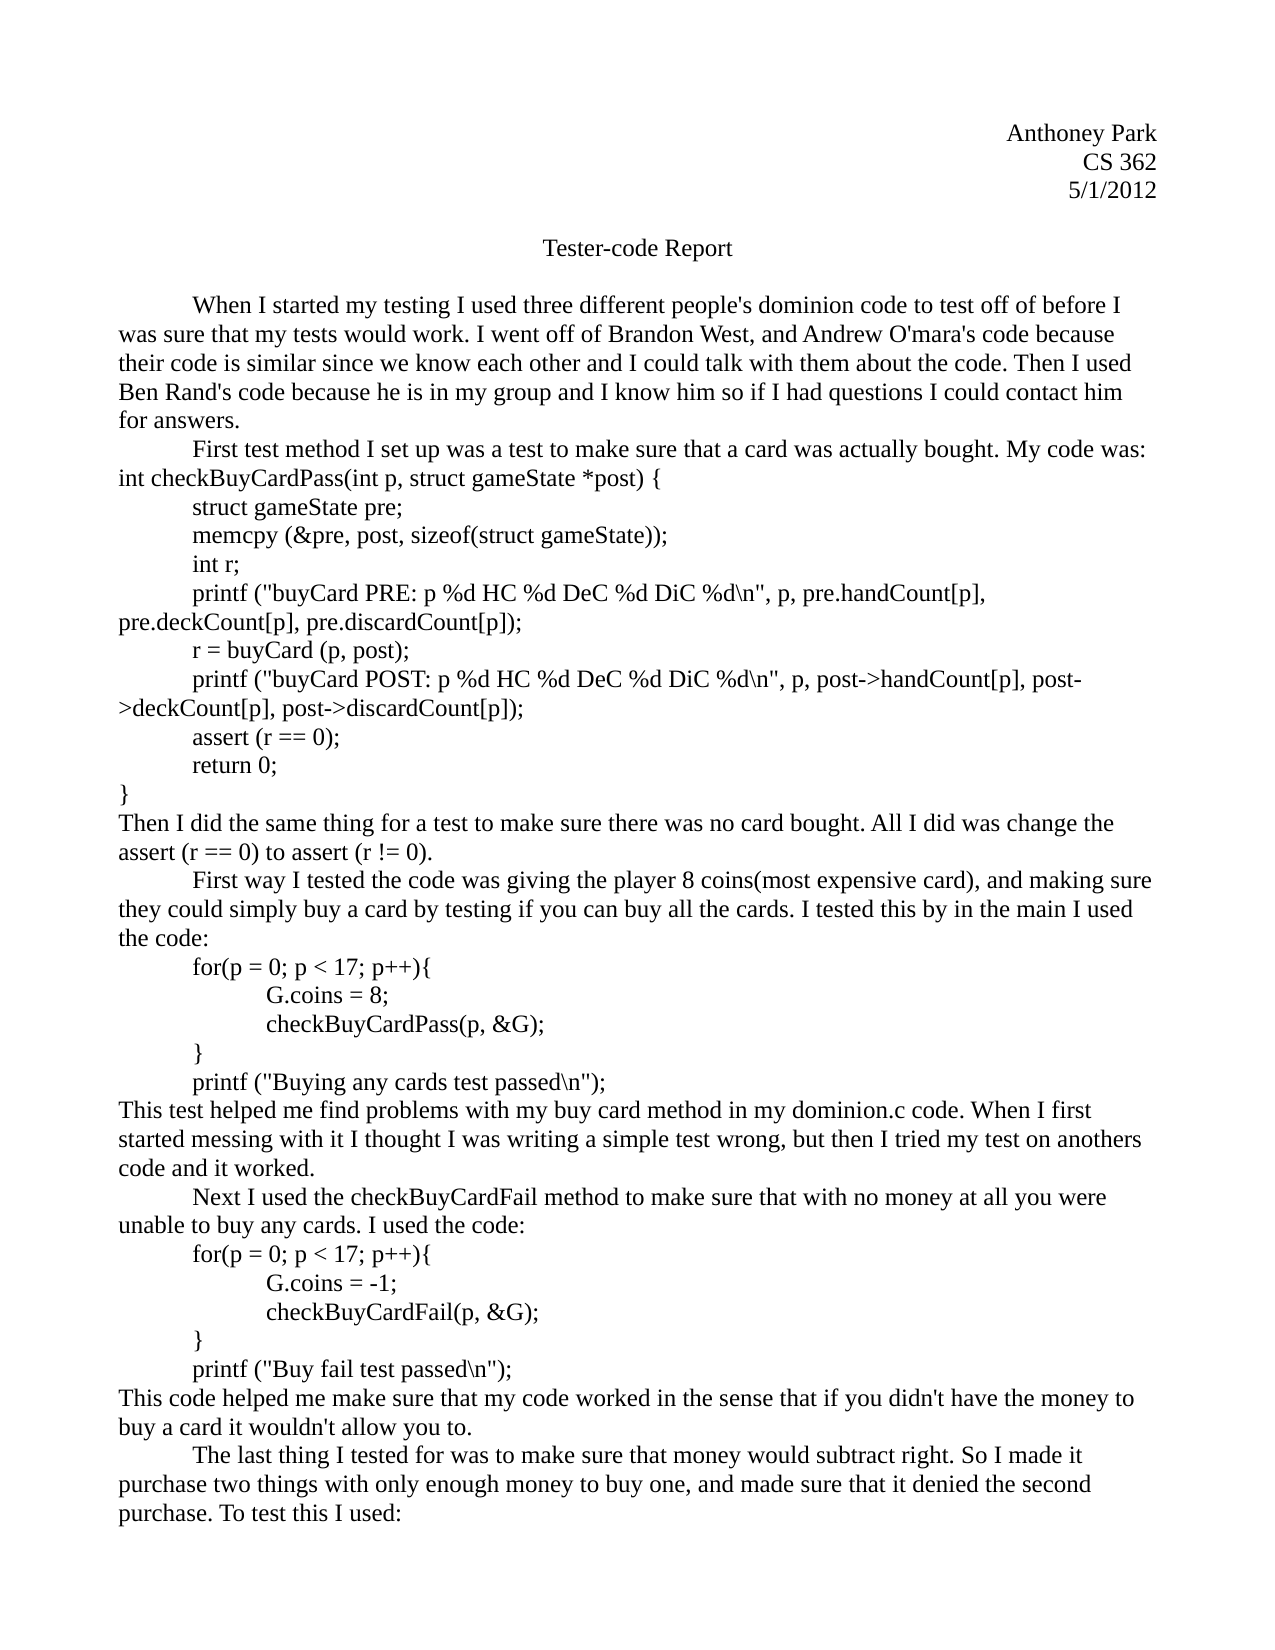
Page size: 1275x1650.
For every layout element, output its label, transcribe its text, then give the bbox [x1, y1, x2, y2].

text Tester-code Report [118, 233, 1157, 262]
text for(p = 0; p < 17; p++){ G.coins = 8; checkBuyCardPass(p, &G); } printf ("Buying any cards test passed\n"); [118, 952, 1157, 1096]
text When I started my testing I used three different people's dominion code to test off of before I was sure that my tests would work. I went off of Brandon West, and Andrew O'mara's code because their code is similar since we know each other and I could talk with them about the code. Then I used Ben Rand's code because he is in my group and I know him so if I had questions I could contact him for answers. [118, 291, 1157, 434]
text Then I did the same thing for a test to make sure there was no card bought. All I did was change the assert (r == 0) to assert (r != 0). [118, 808, 1157, 866]
text 5/1/2012 [118, 176, 1157, 204]
text First way I tested the code was giving the player 8 coins(most expensive card), and making sure they could simply buy a card by testing if you can buy all the cards. I tested this by in the main I used the code: [118, 866, 1157, 952]
text This code helped me make sure that my code worked in the sense that if you didn't have the money to buy a card it wouldn't allow you to. [118, 1383, 1157, 1441]
text CS 362 [118, 147, 1157, 176]
text Next I used the checkBuyCardFail method to make sure that with no money at all you were unable to buy any cards. I used the code: [118, 1182, 1157, 1239]
text This test helped me find problems with my buy card method in my dominion.c code. When I first started messing with it I thought I was writing a simple test wrong, but then I tried my test on anothers code and it worked. [118, 1096, 1157, 1182]
text First test method I set up was a test to make sure that a card was actually bought. My code was: [118, 434, 1157, 463]
text The last thing I tested for was to make sure that money would subtract right. So I made it purchase two things with only enough money to buy one, and made sure that it denied the second purchase. To test this I used: [118, 1441, 1157, 1527]
text int checkBuyCardPass(int p, struct gameState *post) { struct gameState pre; memcpy (&pre, post, sizeof(struct gameState)); int r; printf ("buyCard PRE: p %d HC %d DeC %d DiC %d\n", p, pre.handCount[p], pre.deckCount[p], pre.discardCount[p]); r = buyCard (p, post); printf ("buyCard POST: p %d HC %d DeC %d DiC %d\n", p, post->handCount[p], post->deckCount[p], post->discardCount[p]); assert (r == 0); return 0; } [118, 463, 1157, 808]
text for(p = 0; p < 17; p++){ G.coins = -1; checkBuyCardFail(p, &G); } printf ("Buy fail test passed\n"); [118, 1239, 1157, 1383]
text Anthoney Park [118, 118, 1157, 147]
